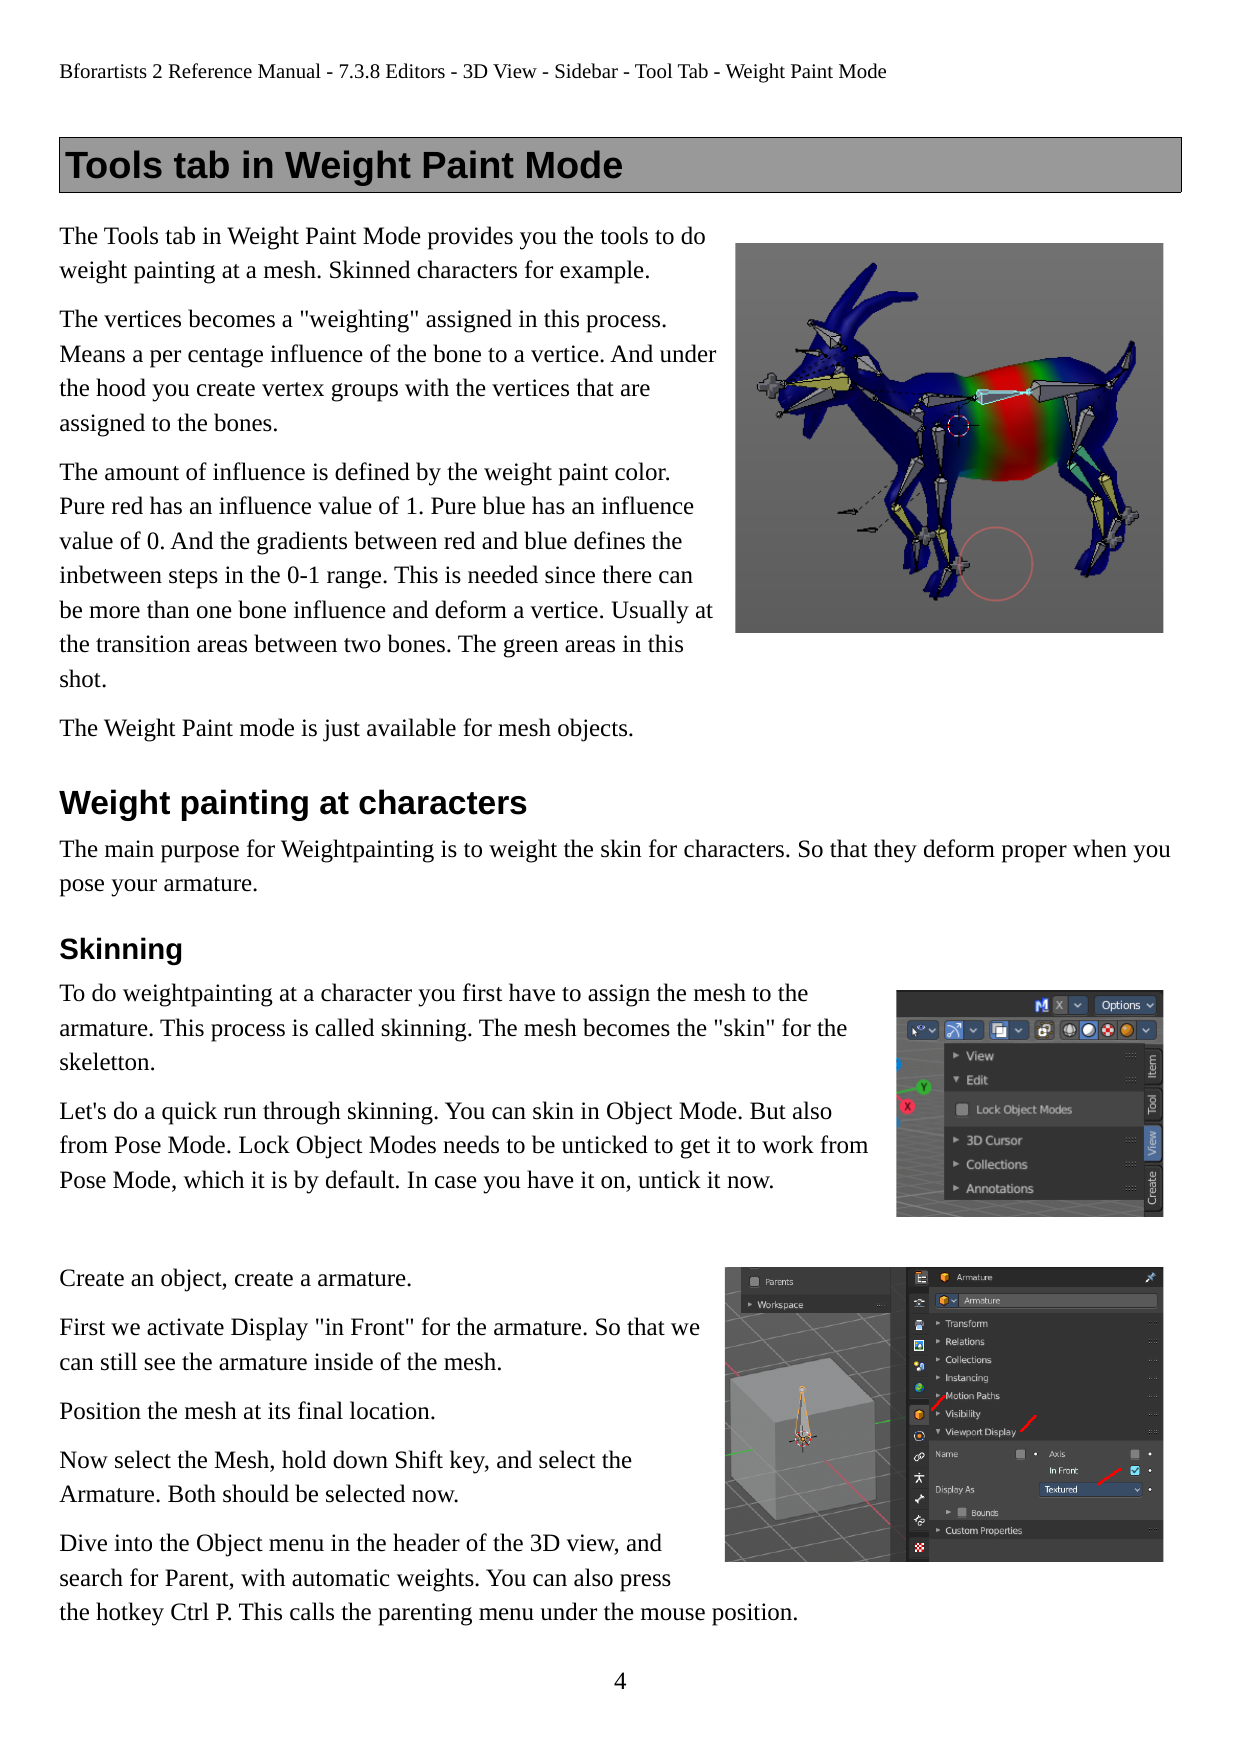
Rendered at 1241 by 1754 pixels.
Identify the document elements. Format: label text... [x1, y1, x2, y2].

text The Tools tab in Weight Paint Mode provides you the tools to do weight painting at a mesh. Skinned characters for example. [59, 221, 1181, 284]
text Let's do a quick run through skinning. You can skin in Object Mode. But also from Pose Mode. Lock Object Modes needs to be unticked to get it to work from Pose Mode, which it is by default. In case you have it on, untick it now. [59, 1096, 896, 1194]
text The Weight Paint mode is just available for mesh objects. [59, 713, 1181, 741]
picture [896, 990, 1164, 1217]
subtitle Skinning [59, 932, 1181, 966]
text Position the mesh at its final location. [59, 1396, 724, 1424]
text The amount of influence is defined by the weight paint color. Pure red has an influence value of 1. Pure blue has an influence value of 0. And the gradients between red and blue defines the inbetween steps in the 0-1 range. This is needed since there can be more than one bone influence and deform a vertice. Usually at the transition areas between two bones. The green areas in this shot. [59, 457, 1181, 692]
text The main purpose for Weightpainting is to weight the skin for characters. So that they deform proper when you pose your armature. [59, 834, 1181, 897]
text Create an object, create a armature. [59, 1263, 1181, 1292]
table_header Tools tab in Weight Paint Mode [60, 138, 1181, 192]
text To do weightpainting at a character you first have to assign the mesh to the armature. This process is called skinning. The mesh becomes the "skin" for the skeletton. [59, 978, 1181, 1076]
text Dive into the Object menu in the header of the 3D view, and search for Parent, with automatic weights. You can also press the hotkey Ctrl P. This calls the parenting menu under the mouse position. [59, 1528, 1181, 1626]
picture [735, 243, 1164, 633]
text First we activate Display "in Front" for the armature. So that we can still see the armature inside of the mesh. [59, 1312, 724, 1376]
subtitle Weight painting at characters [59, 783, 1181, 821]
text The vertices becomes a "weighting" assigned in this process. Means a per centage influence of the bone to a vertice. And under the hood you create vertex groups with the vertices that are assigned to the bones. [59, 304, 735, 436]
text Now select the Mesh, hold down Shift key, and select the Armature. Both should be selected now. [59, 1445, 724, 1508]
picture [724, 1267, 1164, 1562]
